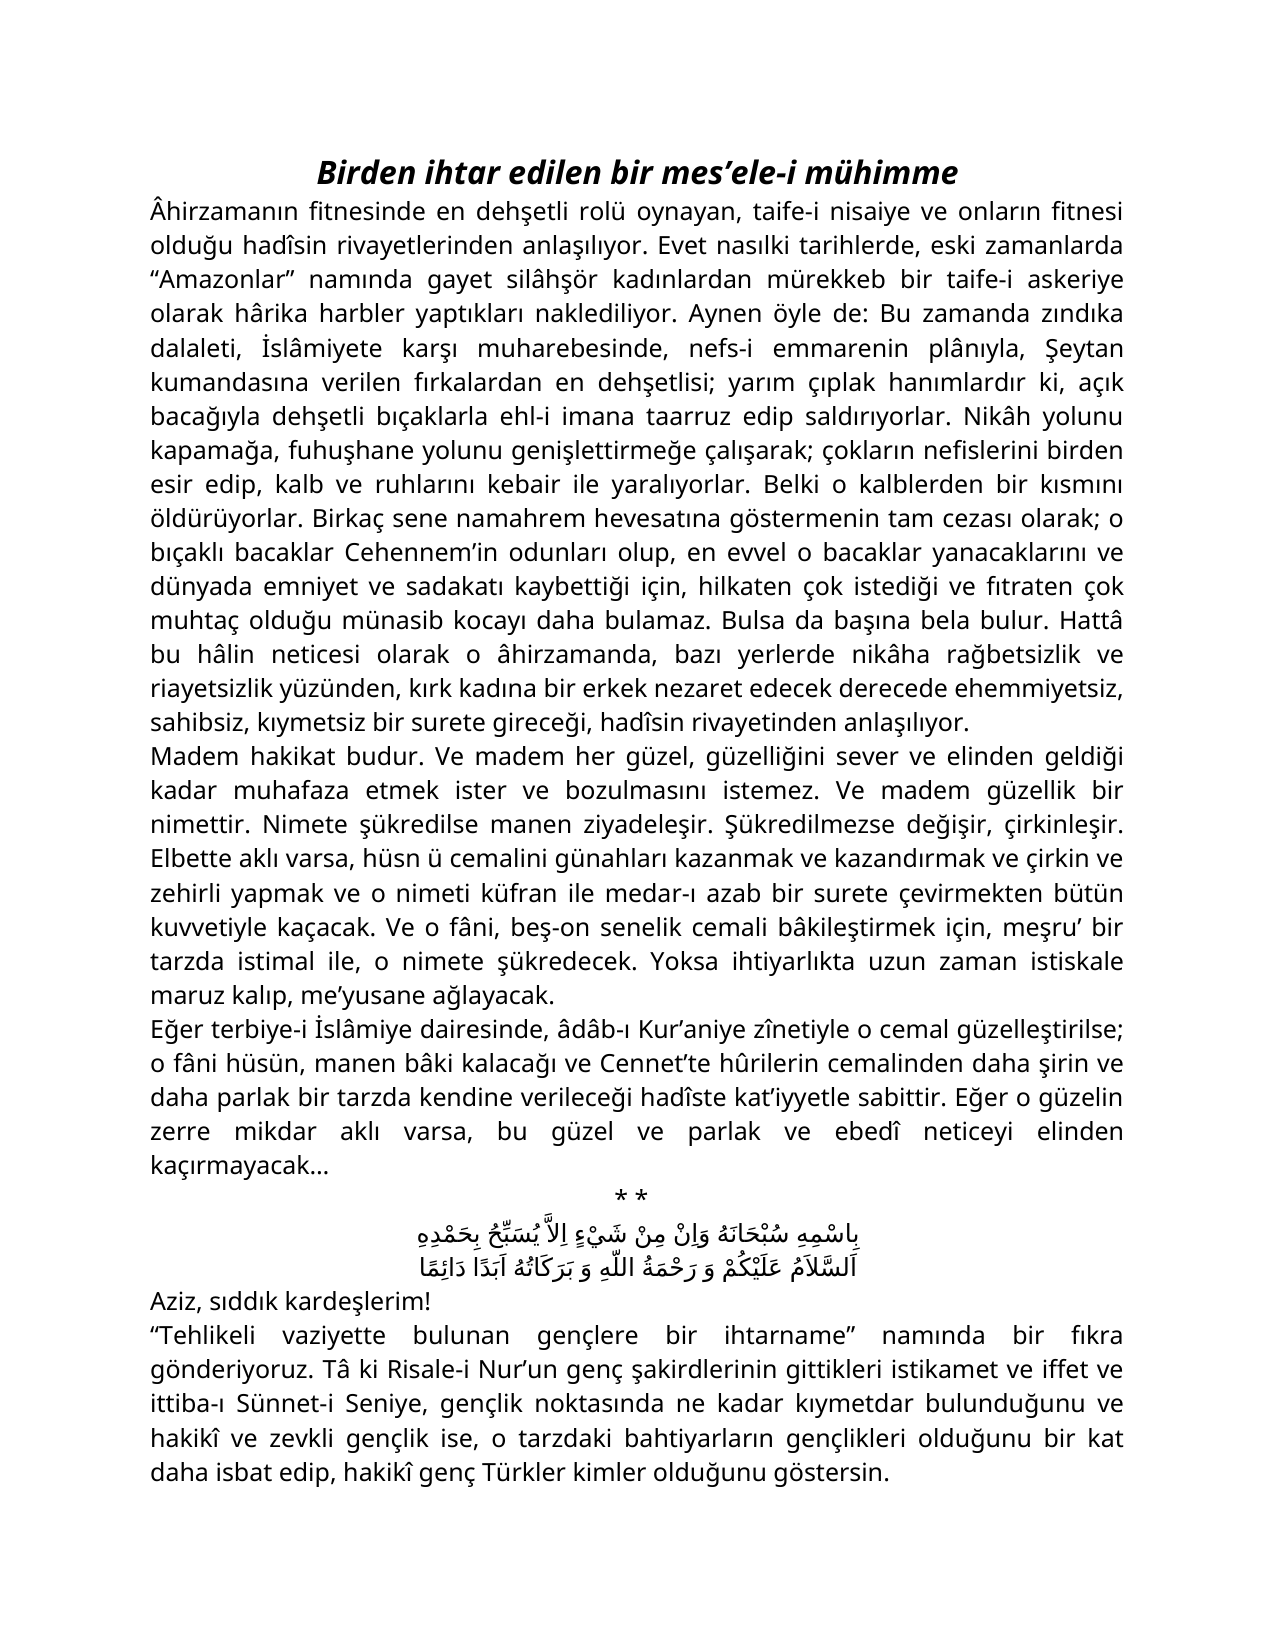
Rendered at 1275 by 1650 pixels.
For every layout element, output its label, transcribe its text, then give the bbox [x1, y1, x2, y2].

text اَلسَّلاَمُ عَلَيْكُمْ وَ رَحْمَةُ اللّهِ وَ بَرَكَاتُهُ اَبَدًا دَائِمًا [150, 1250, 1125, 1284]
subtitle Birden ihtar edilen bir mes’ele-i mühimme [150, 150, 1125, 194]
text “Tehlikeli vaziyette bulunan gençlere bir ihtarname” namında bir fıkra gönderiyoruz. Tâ ki Risale-i Nur’un genç şakirdlerinin gittikleri istikamet ve iffet ve ittiba-ı Sünnet-i Seniye, gençlik noktasında ne kadar kıymetdar bulunduğunu ve hakikî ve zevkli gençlik ise, o tarzdaki bahtiyarların gençlikleri olduğunu bir kat daha isbat edip, hakikî genç Türkler kimler olduğunu göstersin. [150, 1318, 1125, 1488]
text * * [150, 1182, 1125, 1216]
text Eğer terbiye-i İslâmiye dairesinde, âdâb-ı Kur’aniye zînetiyle o cemal güzelleştirilse; o fâni hüsün, manen bâki kalacağı ve Cennet’te hûrilerin cemalinden daha şirin ve daha parlak bir tarzda kendine verileceği hadîste kat’iyyetle sabittir. Eğer o güzelin zerre mikdar aklı varsa, bu güzel ve parlak ve ebedî neticeyi elinden kaçırmayacak… [150, 1011, 1125, 1182]
text Aziz, sıddık kardeşlerim! [150, 1284, 1125, 1318]
text Madem hakikat budur. Ve madem her güzel, güzelliğini sever ve elinden geldiği kadar muhafaza etmek ister ve bozulmasını istemez. Ve madem güzellik bir nimettir. Nimete şükredilse manen ziyadeleşir. Şükredilmezse değişir, çirkinleşir. Elbette aklı varsa, hüsn ü cemalini günahları kazanmak ve kazandırmak ve çirkin ve zehirli yapmak ve o nimeti küfran ile medar-ı azab bir surete çevirmekten bütün kuvvetiyle kaçacak. Ve o fâni, beş-on senelik cemali bâkileştirmek için, meşru’ bir tarzda istimal ile, o nimete şükredecek. Yoksa ihtiyarlıkta uzun zaman istiskale maruz kalıp, me’yusane ağlayacak. [150, 739, 1125, 1011]
text بِاسْمِهِ سُبْحَانَهُ وَاِنْ مِنْ شَيْءٍ اِلاَّ يُسَبِّحُ بِحَمْدِهِ [150, 1216, 1125, 1250]
text Âhirzamanın fitnesinde en dehşetli rolü oynayan, taife-i nisaiye ve onların fitnesi olduğu hadîsin rivayetlerinden anlaşılıyor. Evet nasılki tarihlerde, eski zamanlarda “Amazonlar” namında gayet silâhşör kadınlardan mürekkeb bir taife-i askeriye olarak hârika harbler yaptıkları naklediliyor. Aynen öyle de: Bu zamanda zındıka dalaleti, İslâmiyete karşı muharebesinde, nefs-i emmarenin plânıyla, Şeytan kumandasına verilen fırkalardan en dehşetlisi; yarım çıplak hanımlardır ki, açık bacağıyla dehşetli bıçaklarla ehl-i imana taarruz edip saldırıyorlar. Nikâh yolunu kapamağa, fuhuşhane yolunu genişlettirmeğe çalışarak; çokların nefislerini birden esir edip, kalb ve ruhlarını kebair ile yaralıyorlar. Belki o kalblerden bir kısmını öldürüyorlar. Birkaç sene namahrem hevesatına göstermenin tam cezası olarak; o bıçaklı bacaklar Cehennem’in odunları olup, en evvel o bacaklar yanacaklarını ve dünyada emniyet ve sadakatı kaybettiği için, hilkaten çok istediği ve fıtraten çok muhtaç olduğu münasib kocayı daha bulamaz. Bulsa da başına bela bulur. Hattâ bu hâlin neticesi olarak o âhirzamanda, bazı yerlerde nikâha rağbetsizlik ve riayetsizlik yüzünden, kırk kadına bir erkek nezaret edecek derecede ehemmiyetsiz, sahibsiz, kıymetsiz bir surete gireceği, hadîsin rivayetinden anlaşılıyor. [150, 194, 1125, 739]
